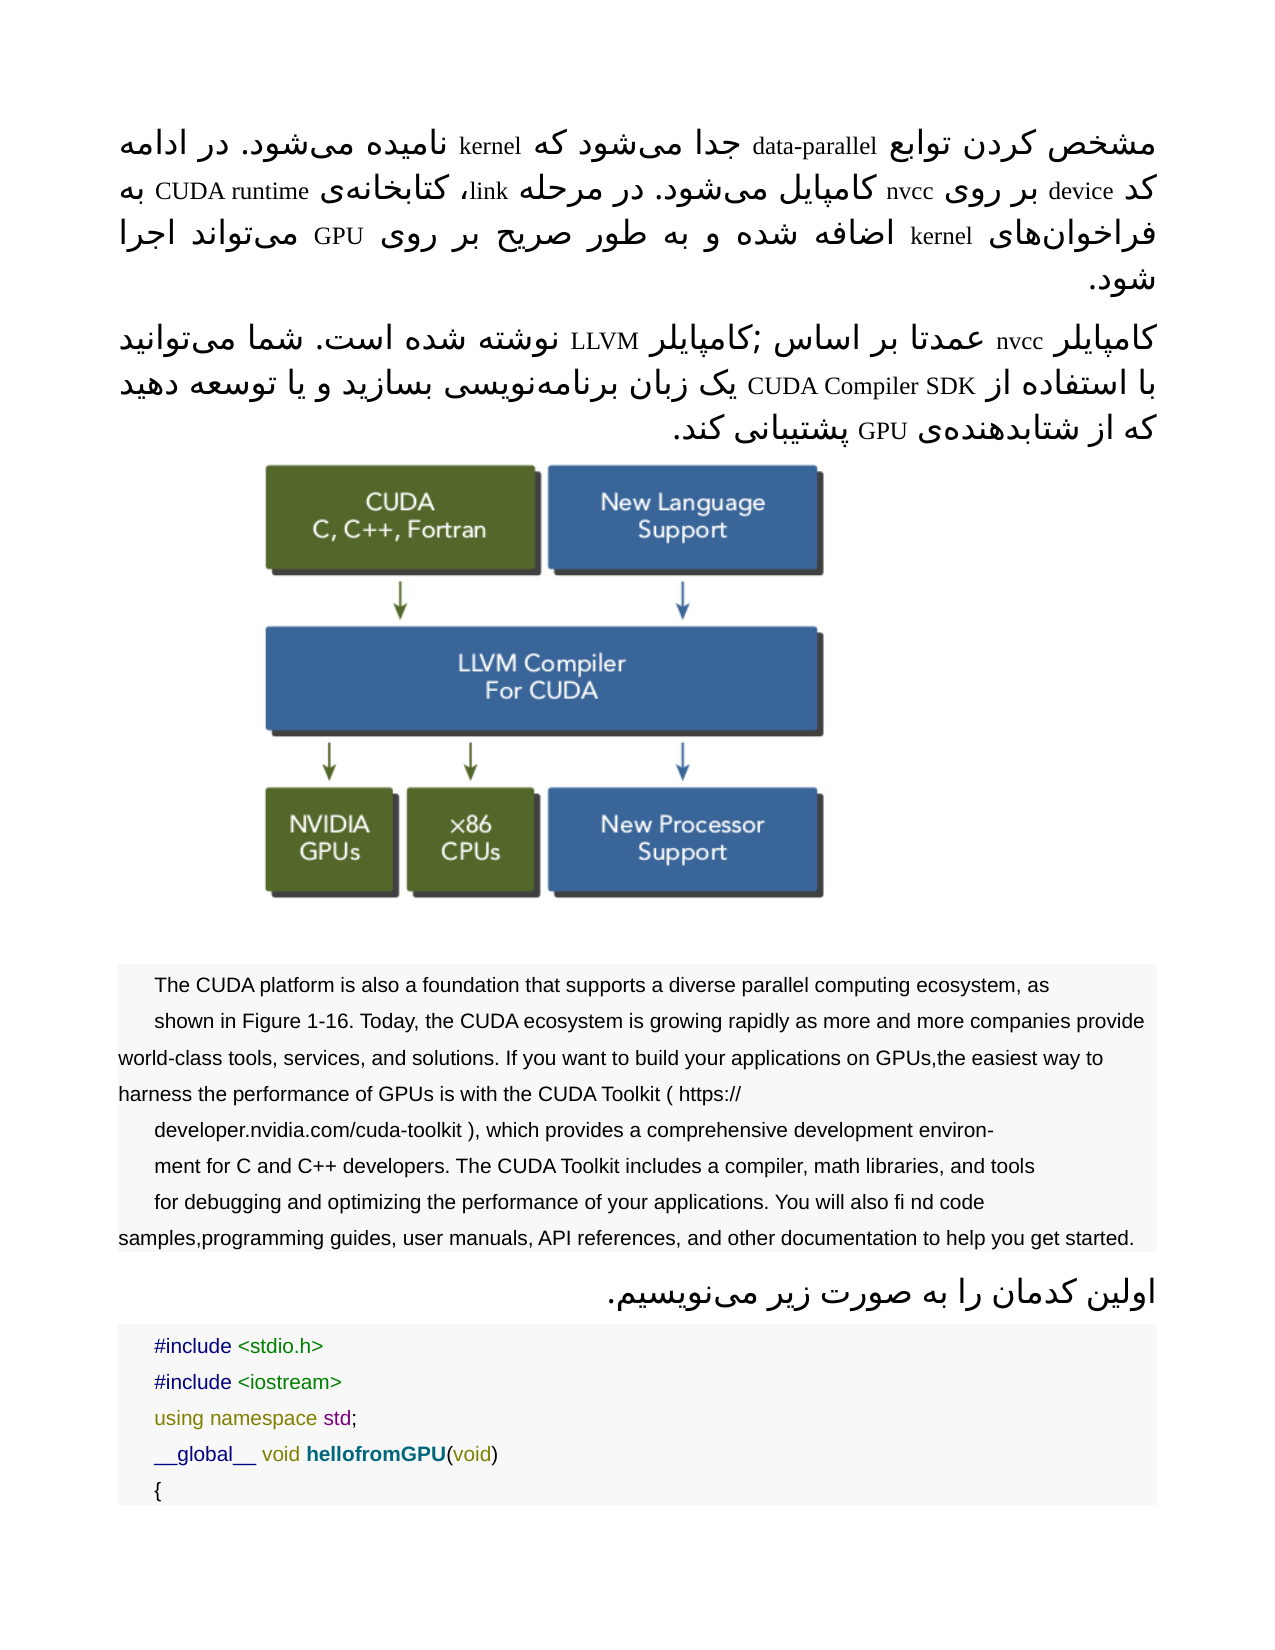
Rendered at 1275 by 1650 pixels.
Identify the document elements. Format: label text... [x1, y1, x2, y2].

text __global__ void hellofromGPU(void) [118, 1433, 1157, 1469]
text کامپایلر nvcc عمدتا بر اساس ;کامپایلر LLVM نوشته شده است. شما می‌توانید با استفاده از CUDA Compiler SDK یک زبان برنامه‌نویسی بسازید و یا توسعه دهید که از شتابدهنده‌ی GPU پشتیبانی کند. [118, 313, 1157, 448]
text using namespace std; [118, 1397, 1157, 1433]
text shown in Figure 1-16. Today, the CUDA ecosystem is growing rapidly as more and more companies provide world-class tools, services, and solutions. If you want to build your applications on GPUs,the easiest way to harness the performance of GPUs is with the CUDA Toolkit ( https:// [118, 1000, 1157, 1108]
text #include <iostream> [118, 1361, 1157, 1397]
text { [118, 1469, 1157, 1505]
picture [118, 448, 1157, 908]
text اولین کدمان را به صورت زیر می‌نویسیم. [118, 1267, 1157, 1312]
text The CUDA platform is also a foundation that supports a diverse parallel computing ecosystem, as [118, 964, 1157, 1000]
text for debugging and optimizing the performance of your applications. You will also fi nd code samples,programming guides, user manuals, API references, and other documentation to help you get started. [118, 1180, 1157, 1252]
text ment for C and C++ developers. The CUDA Toolkit includes a compiler, math libraries, and tools [118, 1144, 1157, 1180]
text #include <stdio.h> [118, 1324, 1157, 1361]
text کامپایلر nvcc مربوط به کودای NVIDIA در طی مرحله کامپایل کد device را از کد میزان جدا می‌کند. Host code در واقع زبان C استاندارد بوده و در ادامه توسط کامپایلر زبان C کامپایل خواهد شد. کد device با استفاده از کلمات کلیدی برای مشخص کردن توابع data-parallel جدا می‌شود که kernel نامیده می‌شود. در ادامه کد device بر روی nvcc کامپایل می‌شود. در مرحله link، کتابخانه‌ی CUDA runtime به فراخوان‌های kernel اضافه شده و به طور صریح بر روی GPU می‌تواند اجرا شود. [118, 118, 1157, 298]
text developer.nvidia.com/cuda-toolkit ), which provides a comprehensive development environ- [118, 1108, 1157, 1144]
